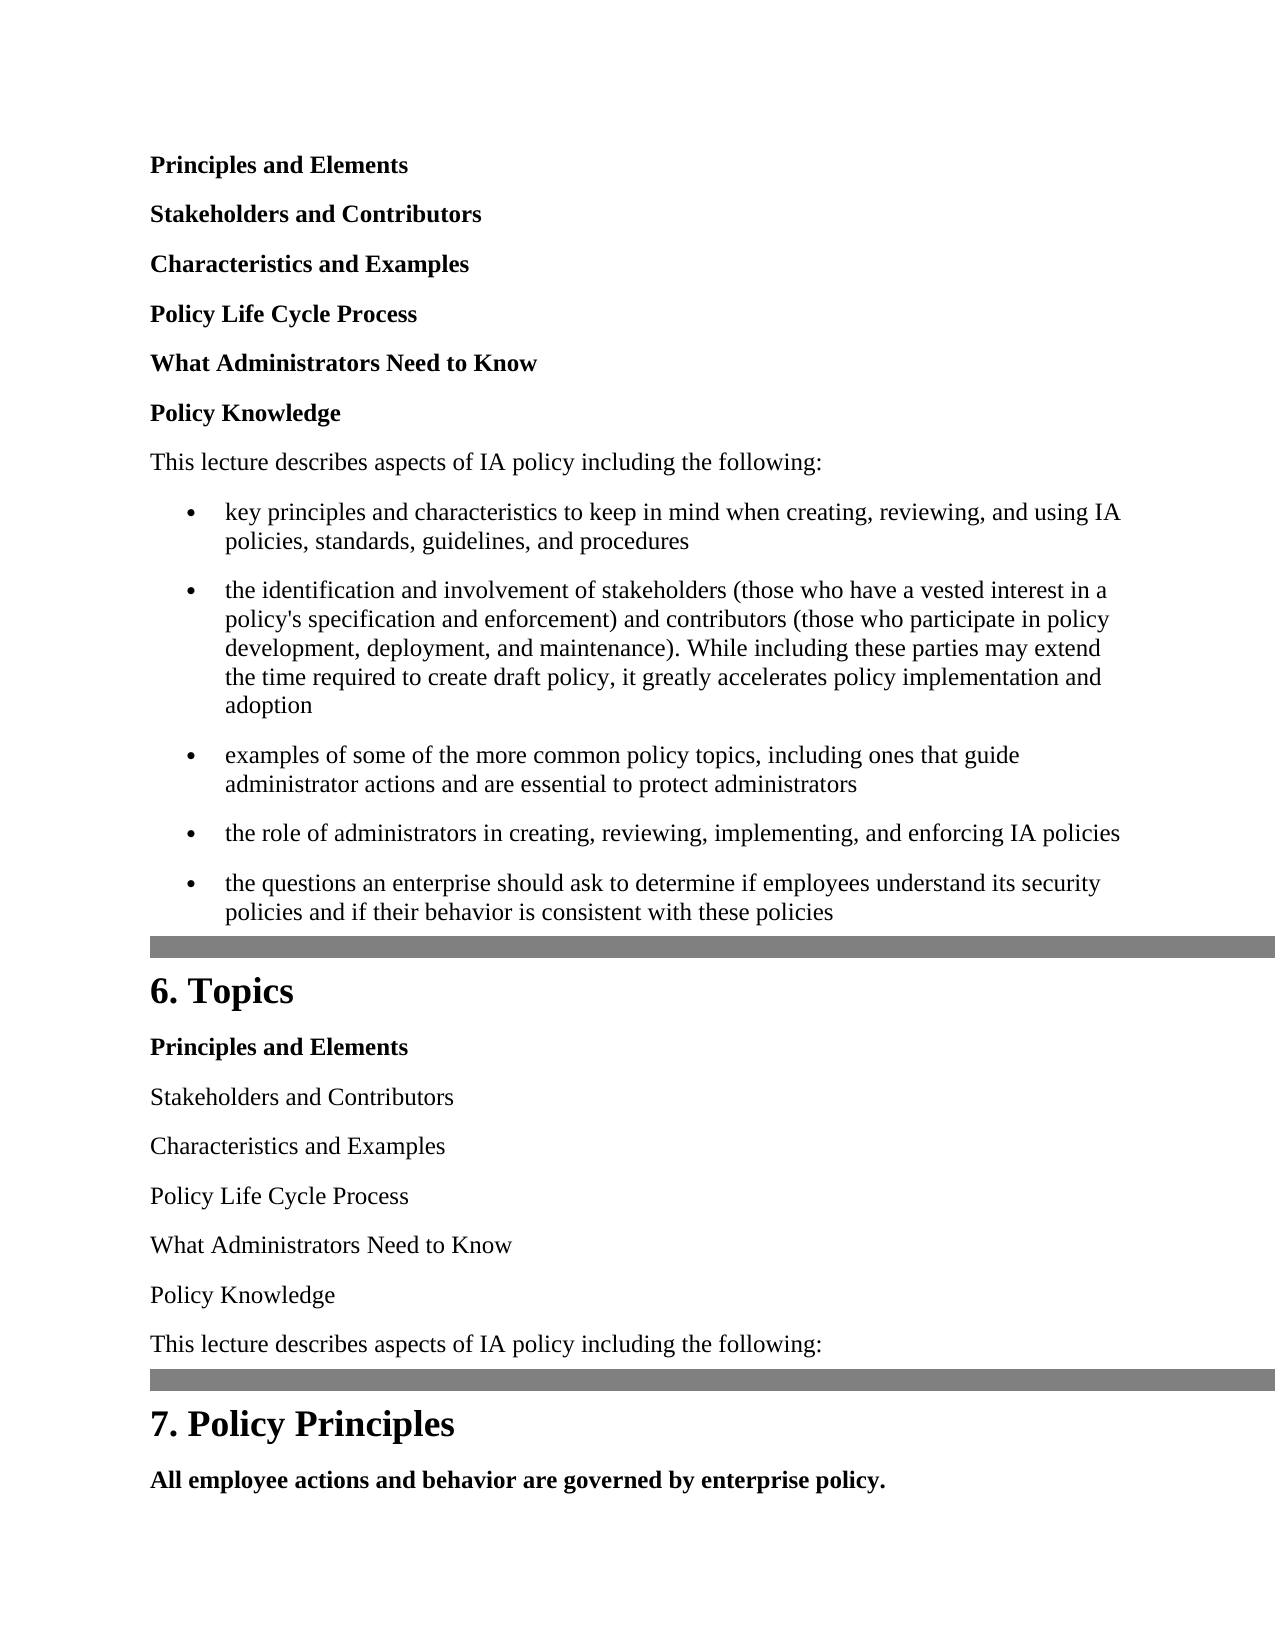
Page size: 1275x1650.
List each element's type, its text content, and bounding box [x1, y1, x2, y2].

list key principles and characteristics to keep in mind when creating, reviewing, and using IA policies, standards, guidelines, and procedures [187, 497, 1125, 554]
text What Administrators Need to Know [150, 348, 1125, 377]
text Policy Life Cycle Process [150, 299, 1125, 327]
text This lecture describes aspects of IA policy including the following: [150, 447, 1125, 476]
list the role of administrators in creating, reviewing, implementing, and enforcing IA policies [187, 818, 1125, 847]
text What Administrators Need to Know [150, 1230, 1125, 1259]
text This lecture describes aspects of IA policy including the following: [150, 1329, 1125, 1358]
text Characteristics and Examples [150, 1131, 1125, 1160]
text Principles and Elements [150, 150, 1125, 179]
list examples of some of the more common policy topics, including ones that guide administrator actions and are essential to protect administrators [187, 740, 1125, 797]
list the identification and involvement of stakeholders (those who have a vested interest in a policy's specification and enforcement) and contributors (those who participate in policy development, deployment, and maintenance). While including these parties may extend the time required to create draft policy, it greatly accelerates policy implementation and adoption [187, 575, 1125, 719]
subtitle 7. Policy Principles [150, 1401, 1125, 1444]
text Policy Knowledge [150, 398, 1125, 427]
text All employee actions and behavior are governed by enterprise policy. [150, 1465, 1125, 1494]
subtitle 6. Topics [150, 968, 1125, 1011]
text Policy Life Cycle Process [150, 1181, 1125, 1209]
list the questions an enterprise should ask to determine if employees understand its security policies and if their behavior is consistent with these policies [187, 868, 1125, 925]
text Stakeholders and Contributors [150, 199, 1125, 228]
text Principles and Elements [150, 1032, 1125, 1061]
text Stakeholders and Contributors [150, 1082, 1125, 1110]
text Policy Knowledge [150, 1280, 1125, 1309]
text Characteristics and Examples [150, 249, 1125, 278]
